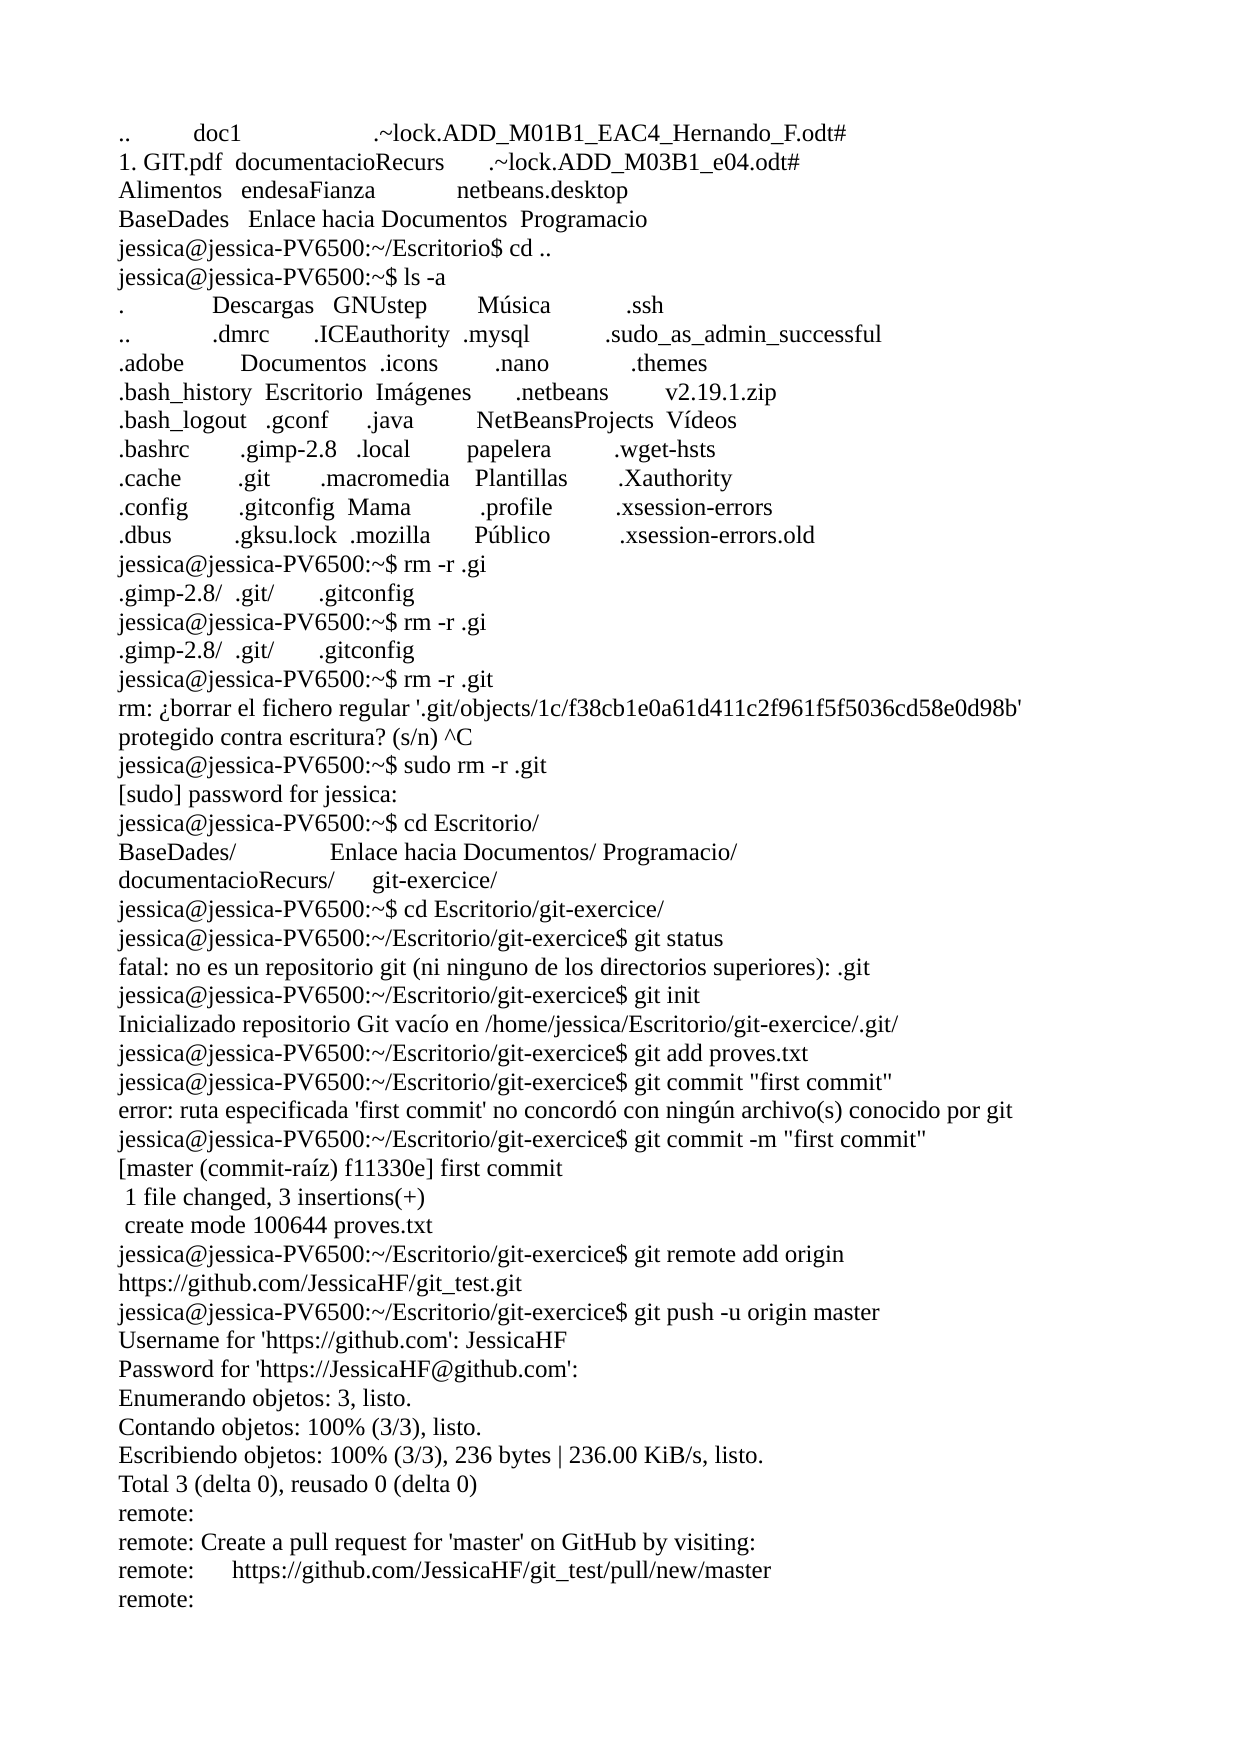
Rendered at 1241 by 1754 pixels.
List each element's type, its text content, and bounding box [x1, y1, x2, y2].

text . Descargas GNUstep Música .ssh [118, 291, 1122, 319]
text jessica@jessica-PV6500:~/Escritorio/git-exercice$ git status [118, 923, 1122, 952]
text rm: ¿borrar el fichero regular '.git/objects/1c/f38cb1e0a61d411c2f961f5f5036cd58e0d98b' protegido contra escritura? (s/n) ^C [118, 693, 1122, 751]
text remote: Create a pull request for 'master' on GitHub by visiting: [118, 1527, 1122, 1556]
text BaseDades Enlace hacia Documentos Programacio [118, 204, 1122, 233]
text Total 3 (delta 0), reusado 0 (delta 0) [118, 1469, 1122, 1498]
text jessica@jessica-PV6500:~/Escritorio/git-exercice$ git commit "first commit" [118, 1067, 1122, 1096]
text jessica@jessica-PV6500:~/Escritorio/git-exercice$ git commit -m "first commit" [118, 1124, 1122, 1153]
text .dbus .gksu.lock .mozilla Público .xsession-errors.old [118, 521, 1122, 549]
text .cache .git .macromedia Plantillas .Xauthority [118, 463, 1122, 492]
text jessica@jessica-PV6500:~/Escritorio$ cd .. [118, 233, 1122, 262]
text .bash_history Escritorio Imágenes .netbeans v2.19.1.zip [118, 377, 1122, 406]
text create mode 100644 proves.txt [118, 1211, 1122, 1239]
text jessica@jessica-PV6500:~/Escritorio/git-exercice$ git remote add origin https://github.com/JessicaHF/git_test.git [118, 1239, 1122, 1297]
text .bash_logout .gconf .java NetBeansProjects Vídeos [118, 406, 1122, 434]
text fatal: no es un repositorio git (ni ninguno de los directorios superiores): .git [118, 952, 1122, 981]
text jessica@jessica-PV6500:~$ rm -r .git [118, 664, 1122, 693]
text 1. GIT.pdf documentacioRecurs .~lock.ADD_M03B1_e04.odt# [118, 147, 1122, 176]
text Contando objetos: 100% (3/3), listo. [118, 1412, 1122, 1441]
text .. doc1 .~lock.ADD_M01B1_EAC4_Hernando_F.odt# [118, 118, 1122, 147]
text jessica@jessica-PV6500:~$ rm -r .gi [118, 549, 1122, 578]
text Alimentos endesaFianza netbeans.desktop [118, 176, 1122, 204]
text remote: https://github.com/JessicaHF/git_test/pull/new/master [118, 1556, 1122, 1584]
text jessica@jessica-PV6500:~/Escritorio/git-exercice$ git push -u origin master [118, 1297, 1122, 1326]
text remote: [118, 1498, 1122, 1527]
text .. .dmrc .ICEauthority .mysql .sudo_as_admin_successful [118, 319, 1122, 348]
text jessica@jessica-PV6500:~/Escritorio/git-exercice$ git add proves.txt [118, 1038, 1122, 1067]
text Password for 'https://JessicaHF@github.com': [118, 1354, 1122, 1383]
text Username for 'https://github.com': JessicaHF [118, 1326, 1122, 1354]
text jessica@jessica-PV6500:~$ cd Escritorio/git-exercice/ [118, 894, 1122, 923]
text jessica@jessica-PV6500:~$ cd Escritorio/ [118, 808, 1122, 837]
text .adobe Documentos .icons .nano .themes [118, 348, 1122, 377]
text .bashrc .gimp-2.8 .local papelera .wget-hsts [118, 434, 1122, 463]
text Enumerando objetos: 3, listo. [118, 1383, 1122, 1412]
text jessica@jessica-PV6500:~$ rm -r .gi [118, 607, 1122, 636]
text Inicializado repositorio Git vacío en /home/jessica/Escritorio/git-exercice/.git/ [118, 1009, 1122, 1038]
text .gimp-2.8/ .git/ .gitconfig [118, 578, 1122, 607]
text .config .gitconfig Mama .profile .xsession-errors [118, 492, 1122, 521]
text error: ruta especificada 'first commit' no concordó con ningún archivo(s) conocido por git [118, 1096, 1122, 1124]
text [sudo] password for jessica: [118, 779, 1122, 808]
text Escribiendo objetos: 100% (3/3), 236 bytes | 236.00 KiB/s, listo. [118, 1441, 1122, 1469]
text jessica@jessica-PV6500:~/Escritorio/git-exercice$ git init [118, 981, 1122, 1009]
text .gimp-2.8/ .git/ .gitconfig [118, 636, 1122, 664]
text jessica@jessica-PV6500:~$ sudo rm -r .git [118, 751, 1122, 779]
text documentacioRecurs/ git-exercice/ [118, 866, 1122, 894]
text remote: [118, 1584, 1122, 1613]
text BaseDades/ Enlace hacia Documentos/ Programacio/ [118, 837, 1122, 866]
text [master (commit-raíz) f11330e] first commit [118, 1153, 1122, 1182]
text jessica@jessica-PV6500:~$ ls -a [118, 262, 1122, 291]
text 1 file changed, 3 insertions(+) [118, 1182, 1122, 1211]
